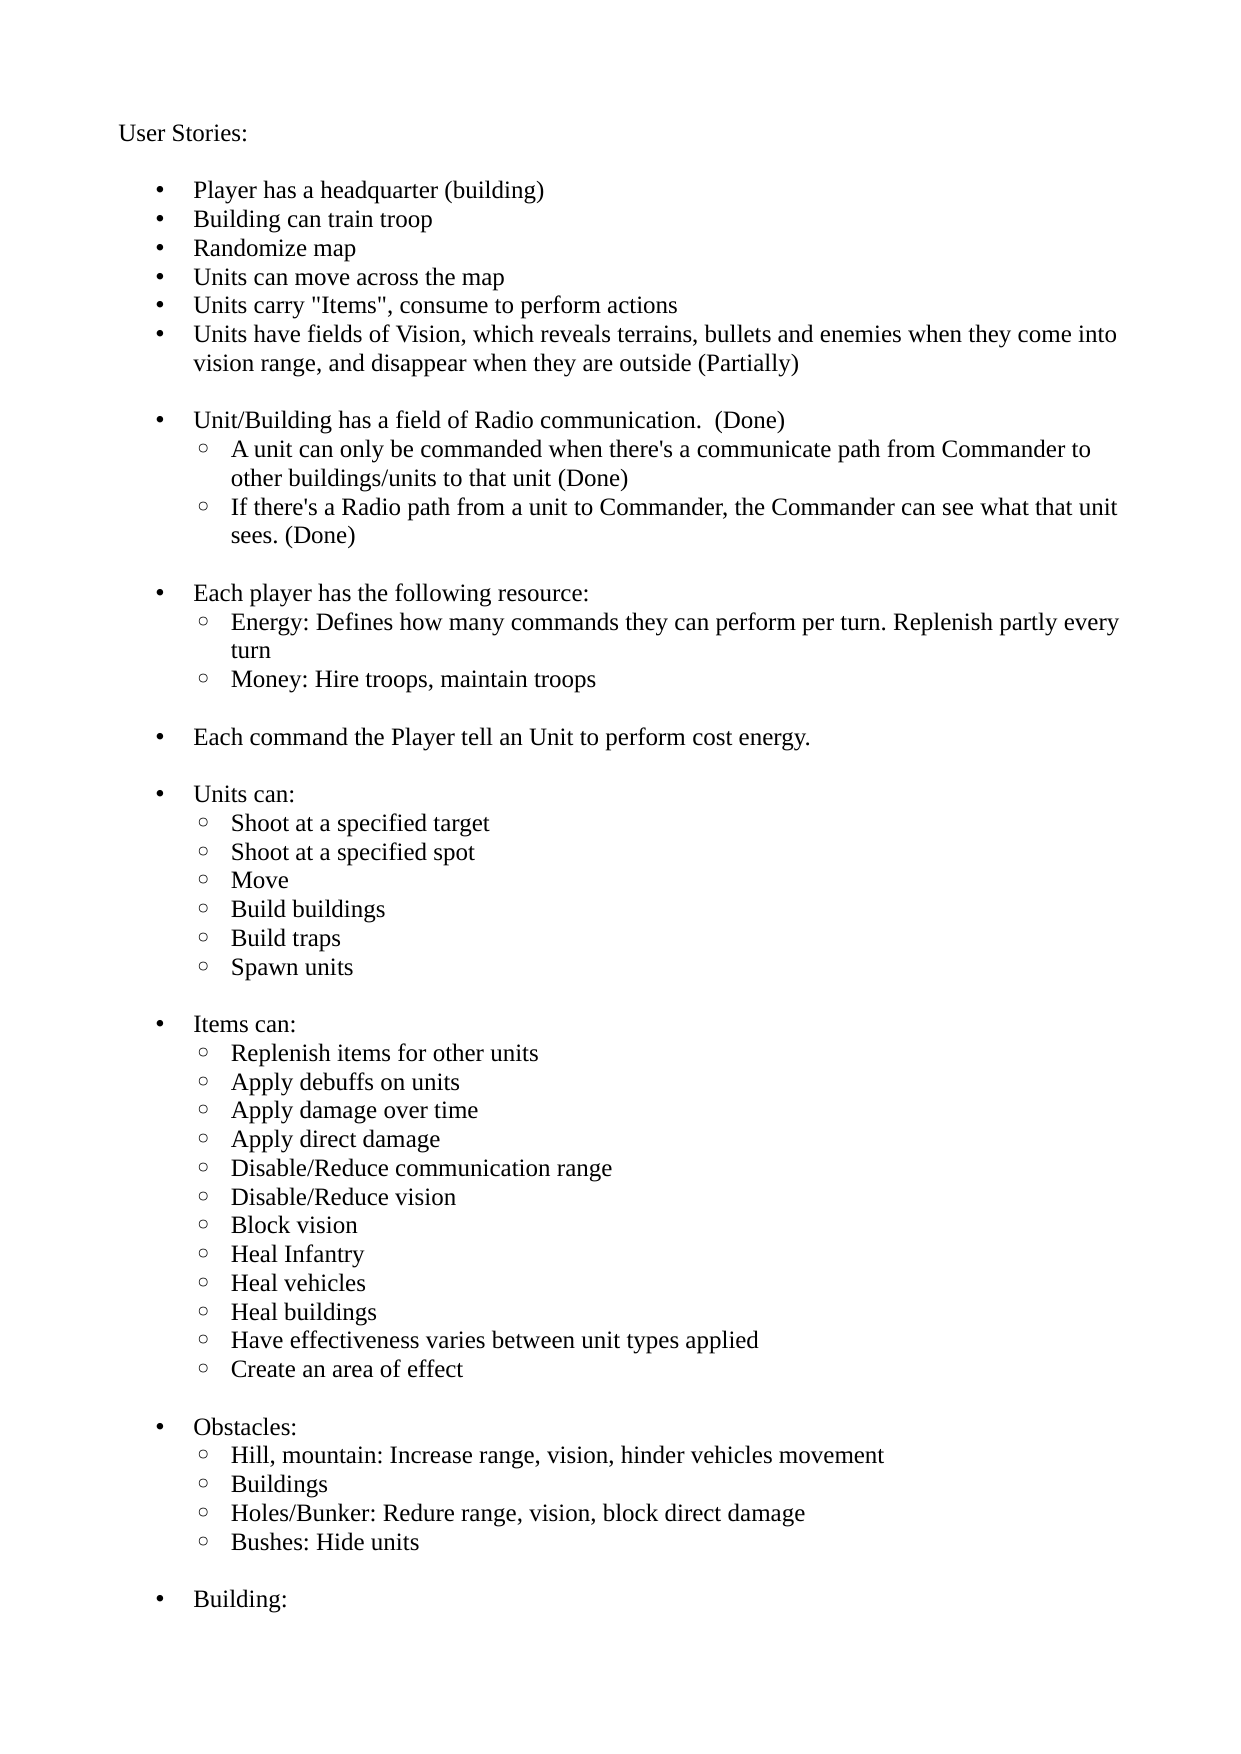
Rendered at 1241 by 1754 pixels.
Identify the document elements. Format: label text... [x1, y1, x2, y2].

list Heal buildings [193, 1297, 1122, 1326]
list Items can: [156, 1009, 1122, 1038]
list Units can move across the map [156, 262, 1122, 291]
list Buildings [193, 1469, 1122, 1498]
list Apply damage over time [193, 1096, 1122, 1124]
list Units carry "Items", consume to perform actions [156, 291, 1122, 319]
list Building can train troop [156, 204, 1122, 233]
list Bushes: Hide units [193, 1527, 1122, 1584]
list Shoot at a specified target [193, 808, 1122, 837]
list Build traps [193, 923, 1122, 952]
list Obstacles: [156, 1412, 1122, 1441]
list Apply debuffs on units [193, 1067, 1122, 1096]
list Apply direct damage [193, 1124, 1122, 1153]
list Each player has the following resource: [156, 578, 1122, 607]
list Disable/Reduce vision [193, 1182, 1122, 1211]
list Spawn units [193, 952, 1122, 1009]
list Money: Hire troops, maintain troops [193, 664, 1122, 722]
list Disable/Reduce communication range [193, 1153, 1122, 1182]
list Unit/Building has a field of Radio communication. (Done) [156, 406, 1122, 434]
list Each command the Player tell an Unit to perform cost energy. [156, 722, 1122, 779]
list Energy: Defines how many commands they can perform per turn. Replenish partly every turn [193, 607, 1122, 664]
list A unit can only be commanded when there's a communicate path from Commander to other buildings/units to that unit (Done) [193, 434, 1122, 492]
list Replenish items for other units [193, 1038, 1122, 1067]
list Block vision [193, 1211, 1122, 1239]
list Player has a headquarter (building) [156, 176, 1122, 204]
list Build buildings [193, 894, 1122, 923]
list Units can: [156, 779, 1122, 808]
list If there's a Radio path from a unit to Commander, the Commander can see what that unit sees. (Done) [193, 492, 1122, 549]
list Building: [156, 1584, 1122, 1613]
list Heal Infantry [193, 1239, 1122, 1268]
list Create an area of effect [193, 1354, 1122, 1412]
list Move [193, 866, 1122, 894]
list Have effectiveness varies between unit types applied [193, 1326, 1122, 1354]
list Randomize map [156, 233, 1122, 262]
list Hill, mountain: Increase range, vision, hinder vehicles movement [193, 1441, 1122, 1469]
list Shoot at a specified spot [193, 837, 1122, 866]
list Heal vehicles [193, 1268, 1122, 1297]
text User Stories: [118, 118, 1122, 147]
list Units have fields of Vision, which reveals terrains, bullets and enemies when they come into vision range, and disappear when they are outside (Partially) [156, 319, 1122, 406]
list Holes/Bunker: Redure range, vision, block direct damage [193, 1498, 1122, 1527]
